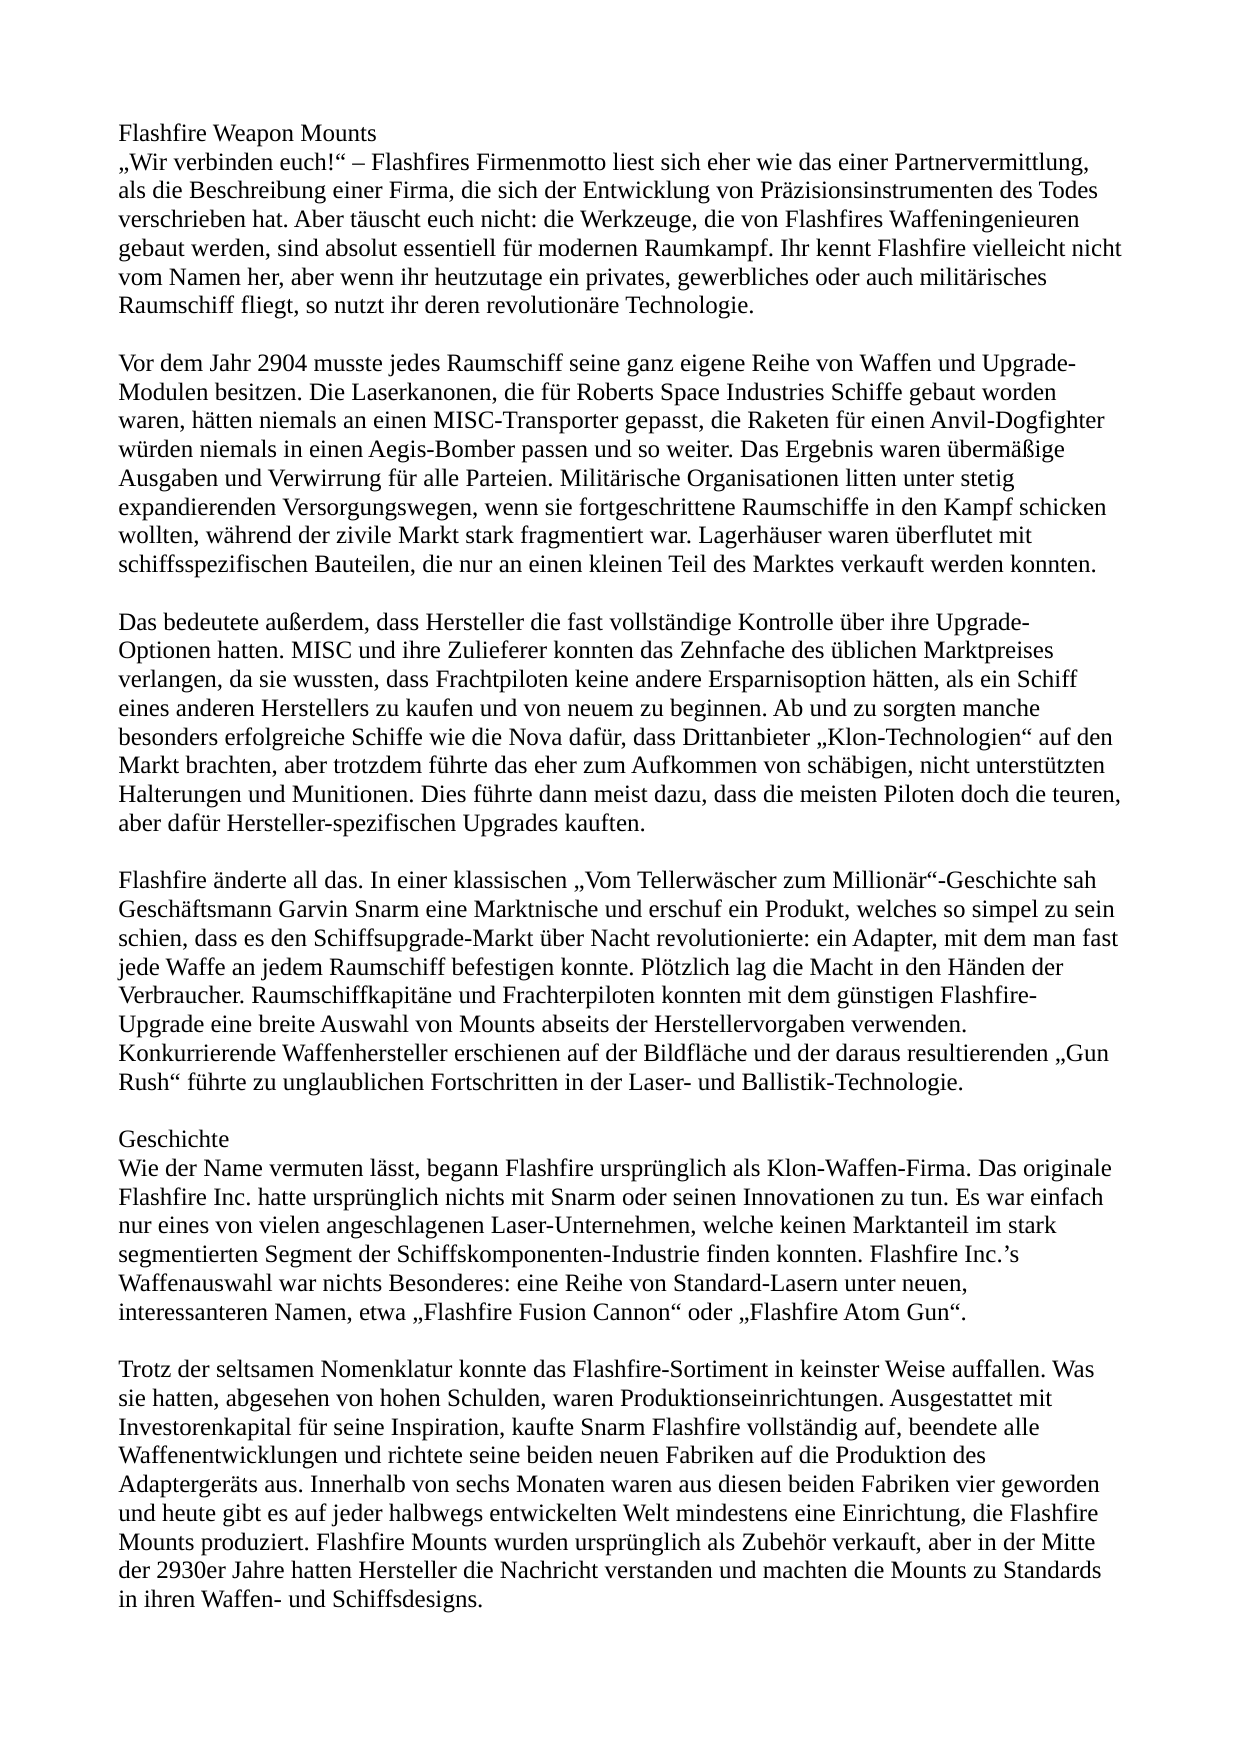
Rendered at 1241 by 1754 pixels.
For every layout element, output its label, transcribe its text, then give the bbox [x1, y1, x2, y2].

text Trotz der seltsamen Nomenklatur konnte das Flashfire-Sortiment in keinster Weise auffallen. Was sie hatten, abgesehen von hohen Schulden, waren Produktionseinrichtungen. Ausgestattet mit Investorenkapital für seine Inspiration, kaufte Snarm Flashfire vollständig auf, beendete alle Waffenentwicklungen und richtete seine beiden neuen Fabriken auf die Produktion des Adaptergeräts aus. Innerhalb von sechs Monaten waren aus diesen beiden Fabriken vier geworden und heute gibt es auf jeder halbwegs entwickelten Welt mindestens eine Einrichtung, die Flashfire Mounts produziert. Flashfire Mounts wurden ursprünglich als Zubehör verkauft, aber in der Mitte der 2930er Jahre hatten Hersteller die Nachricht verstanden und machten die Mounts zu Standards in ihren Waffen- und Schiffsdesigns. [118, 1354, 1122, 1613]
text Vor dem Jahr 2904 musste jedes Raumschiff seine ganz eigene Reihe von Waffen und Upgrade- Modulen besitzen. Die Laserkanonen, die für Roberts Space Industries Schiffe gebaut worden waren, hätten niemals an einen MISC-Transporter gepasst, die Raketen für einen Anvil-Dogfighter würden niemals in einen Aegis-Bomber passen und so weiter. Das Ergebnis waren übermäßige Ausgaben und Verwirrung für alle Parteien. Militärische Organisationen litten unter stetig expandierenden Versorgungswegen, wenn sie fortgeschrittene Raumschiffe in den Kampf schicken wollten, während der zivile Markt stark fragmentiert war. Lagerhäuser waren überflutet mit schiffsspezifischen Bauteilen, die nur an einen kleinen Teil des Marktes verkauft werden konnten. [118, 348, 1122, 578]
text Wie der Name vermuten lässt, begann Flashfire ursprünglich als Klon-Waffen-Firma. Das originale Flashfire Inc. hatte ursprünglich nichts mit Snarm oder seinen Innovationen zu tun. Es war einfach nur eines von vielen angeschlagenen Laser-Unternehmen, welche keinen Marktanteil im stark segmentierten Segment der Schiffskomponenten-Industrie finden konnten. Flashfire Inc.’s Waffenauswahl war nichts Besonderes: eine Reihe von Standard-Lasern unter neuen, interessanteren Namen, etwa „Flashfire Fusion Cannon“ oder „Flashfire Atom Gun“. [118, 1153, 1122, 1326]
text Flashfire änderte all das. In einer klassischen „Vom Tellerwäscher zum Millionär“-Geschichte sah Geschäftsmann Garvin Snarm eine Marktnische und erschuf ein Produkt, welches so simpel zu sein schien, dass es den Schiffsupgrade-Markt über Nacht revolutionierte: ein Adapter, mit dem man fast jede Waffe an jedem Raumschiff befestigen konnte. Plötzlich lag die Macht in den Händen der Verbraucher. Raumschiffkapitäne und Frachterpiloten konnten mit dem günstigen Flashfire-Upgrade eine breite Auswahl von Mounts abseits der Herstellervorgaben verwenden. Konkurrierende Waffenhersteller erschienen auf der Bildfläche und der daraus resultierenden „Gun Rush“ führte zu unglaublichen Fortschritten in der Laser- und Ballistik-Technologie. [118, 866, 1122, 1096]
text „Wir verbinden euch!“ – Flashfires Firmenmotto liest sich eher wie das einer Partnervermittlung, als die Beschreibung einer Firma, die sich der Entwicklung von Präzisionsinstrumenten des Todes verschrieben hat. Aber täuscht euch nicht: die Werkzeuge, die von Flashfires Waffeningenieuren gebaut werden, sind absolut essentiell für modernen Raumkampf. Ihr kennt Flashfire vielleicht nicht vom Namen her, aber wenn ihr heutzutage ein privates, gewerbliches oder auch militärisches Raumschiff fliegt, so nutzt ihr deren revolutionäre Technologie. [118, 147, 1122, 319]
text Flashfire Weapon Mounts [118, 118, 1122, 147]
text Geschichte [118, 1124, 1122, 1153]
text Das bedeutete außerdem, dass Hersteller die fast vollständige Kontrolle über ihre Upgrade-Optionen hatten. MISC und ihre Zulieferer konnten das Zehnfache des üblichen Marktpreises verlangen, da sie wussten, dass Frachtpiloten keine andere Ersparnisoption hätten, als ein Schiff eines anderen Herstellers zu kaufen und von neuem zu beginnen. Ab und zu sorgten manche besonders erfolgreiche Schiffe wie die Nova dafür, dass Drittanbieter „Klon-Technologien“ auf den Markt brachten, aber trotzdem führte das eher zum Aufkommen von schäbigen, nicht unterstützten Halterungen und Munitionen. Dies führte dann meist dazu, dass die meisten Piloten doch die teuren, aber dafür Hersteller-spezifischen Upgrades kauften. [118, 607, 1122, 837]
